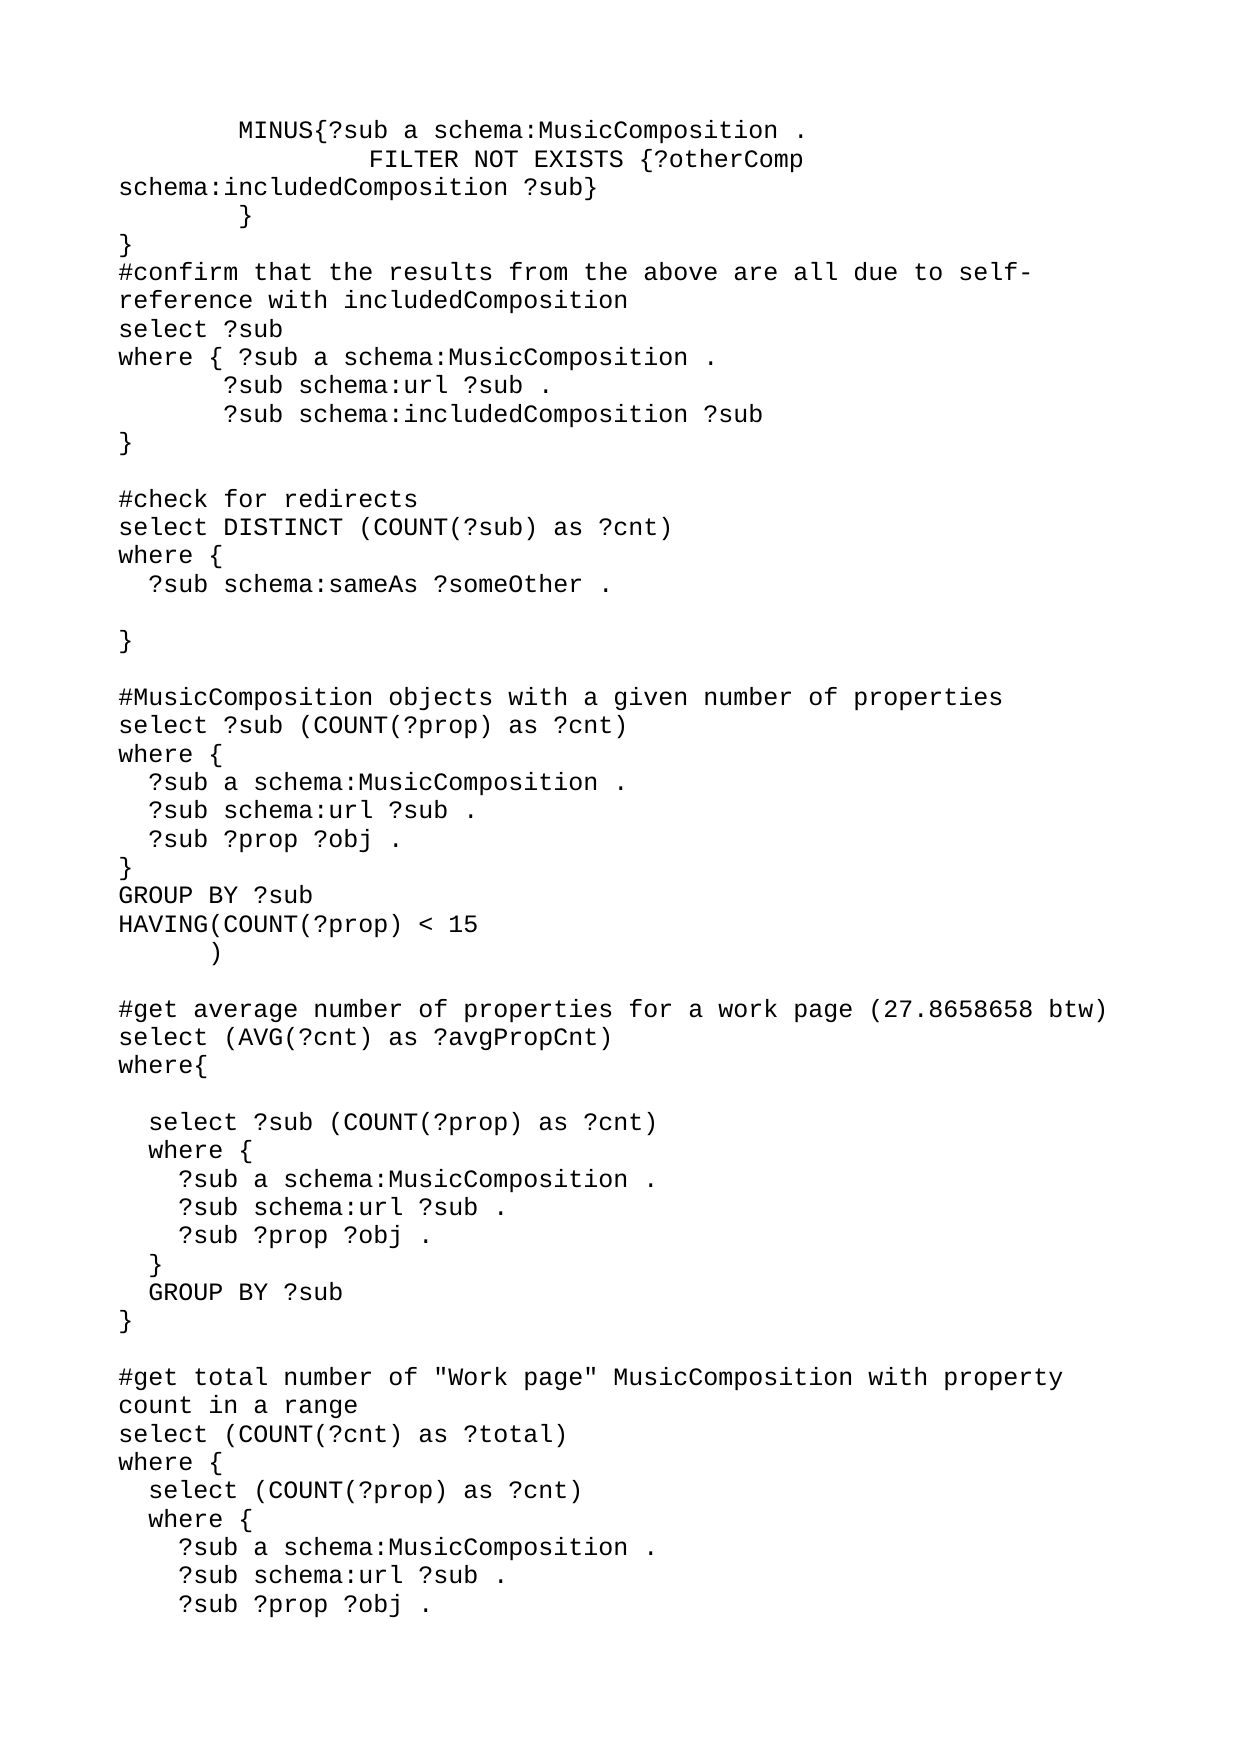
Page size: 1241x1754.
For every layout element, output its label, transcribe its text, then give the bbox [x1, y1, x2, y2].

text } [118, 628, 1122, 656]
text select ?sub [118, 316, 1122, 345]
text ?sub a schema:MusicComposition . [118, 1166, 1122, 1195]
text #confirm that the results from the above are all due to self-reference with includedComposition [118, 260, 1122, 316]
text } [118, 1308, 1122, 1336]
text } [118, 203, 1122, 231]
text select ?sub (COUNT(?prop) as ?cnt) [118, 713, 1122, 741]
text ?sub schema:includedComposition ?sub [118, 401, 1122, 430]
text select (COUNT(?prop) as ?cnt) [118, 1478, 1122, 1506]
text } [118, 855, 1122, 883]
text where { [118, 1450, 1122, 1478]
text FILTER NOT EXISTS {?otherComp schema:includedComposition ?sub} [118, 146, 1122, 203]
text GROUP BY ?sub [118, 1280, 1122, 1308]
text where{ [118, 1053, 1122, 1081]
text } [118, 231, 1122, 260]
text where { [118, 1138, 1122, 1166]
text where { [118, 1506, 1122, 1535]
text select ?sub (COUNT(?prop) as ?cnt) [118, 1110, 1122, 1138]
text #check for redirects [118, 486, 1122, 515]
text ?sub schema:sameAs ?someOther . [118, 571, 1122, 600]
text where { [118, 741, 1122, 770]
text ) [118, 940, 1122, 968]
text MINUS{?sub a schema:MusicComposition . [118, 118, 1122, 146]
text select (AVG(?cnt) as ?avgPropCnt) [118, 1025, 1122, 1053]
text ?sub schema:url ?sub . [118, 1195, 1122, 1223]
text where { [118, 543, 1122, 571]
text ?sub a schema:MusicComposition . [118, 770, 1122, 798]
text select DISTINCT (COUNT(?sub) as ?cnt) [118, 515, 1122, 543]
text ?sub a schema:MusicComposition . [118, 1535, 1122, 1563]
text #get average number of properties for a work page (27.8658658 btw) [118, 996, 1122, 1025]
text ?sub ?prop ?obj . [118, 1591, 1122, 1620]
text ?sub ?prop ?obj . [118, 826, 1122, 855]
text } [118, 430, 1122, 458]
text ?sub schema:url ?sub . [118, 1563, 1122, 1591]
text HAVING(COUNT(?prop) < 15 [118, 911, 1122, 940]
text ?sub schema:url ?sub . [118, 373, 1122, 401]
text GROUP BY ?sub [118, 883, 1122, 911]
text ?sub schema:url ?sub . [118, 798, 1122, 826]
text select (COUNT(?cnt) as ?total) [118, 1421, 1122, 1450]
text #get total number of "Work page" MusicComposition with property count in a range [118, 1365, 1122, 1421]
text ?sub ?prop ?obj . [118, 1223, 1122, 1251]
text where { ?sub a schema:MusicComposition . [118, 345, 1122, 373]
text #MusicComposition objects with a given number of properties [118, 685, 1122, 713]
text } [118, 1251, 1122, 1280]
